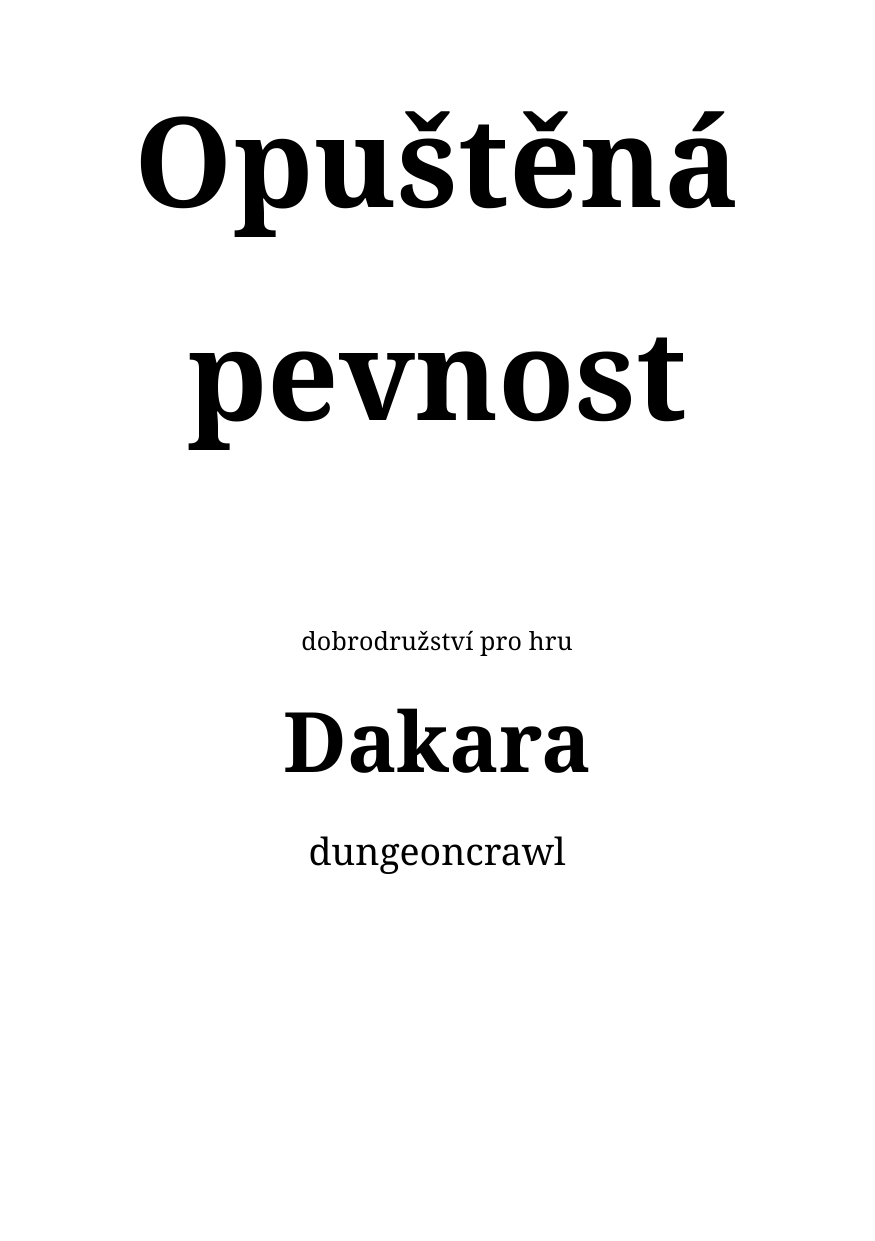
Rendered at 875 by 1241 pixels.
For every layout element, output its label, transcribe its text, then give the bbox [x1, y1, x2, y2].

text Opuštěná pevnost [118, 74, 756, 457]
text dungeoncrawl [118, 826, 756, 877]
text dobrodružství pro hru [118, 623, 756, 658]
text Dakara [118, 684, 756, 797]
